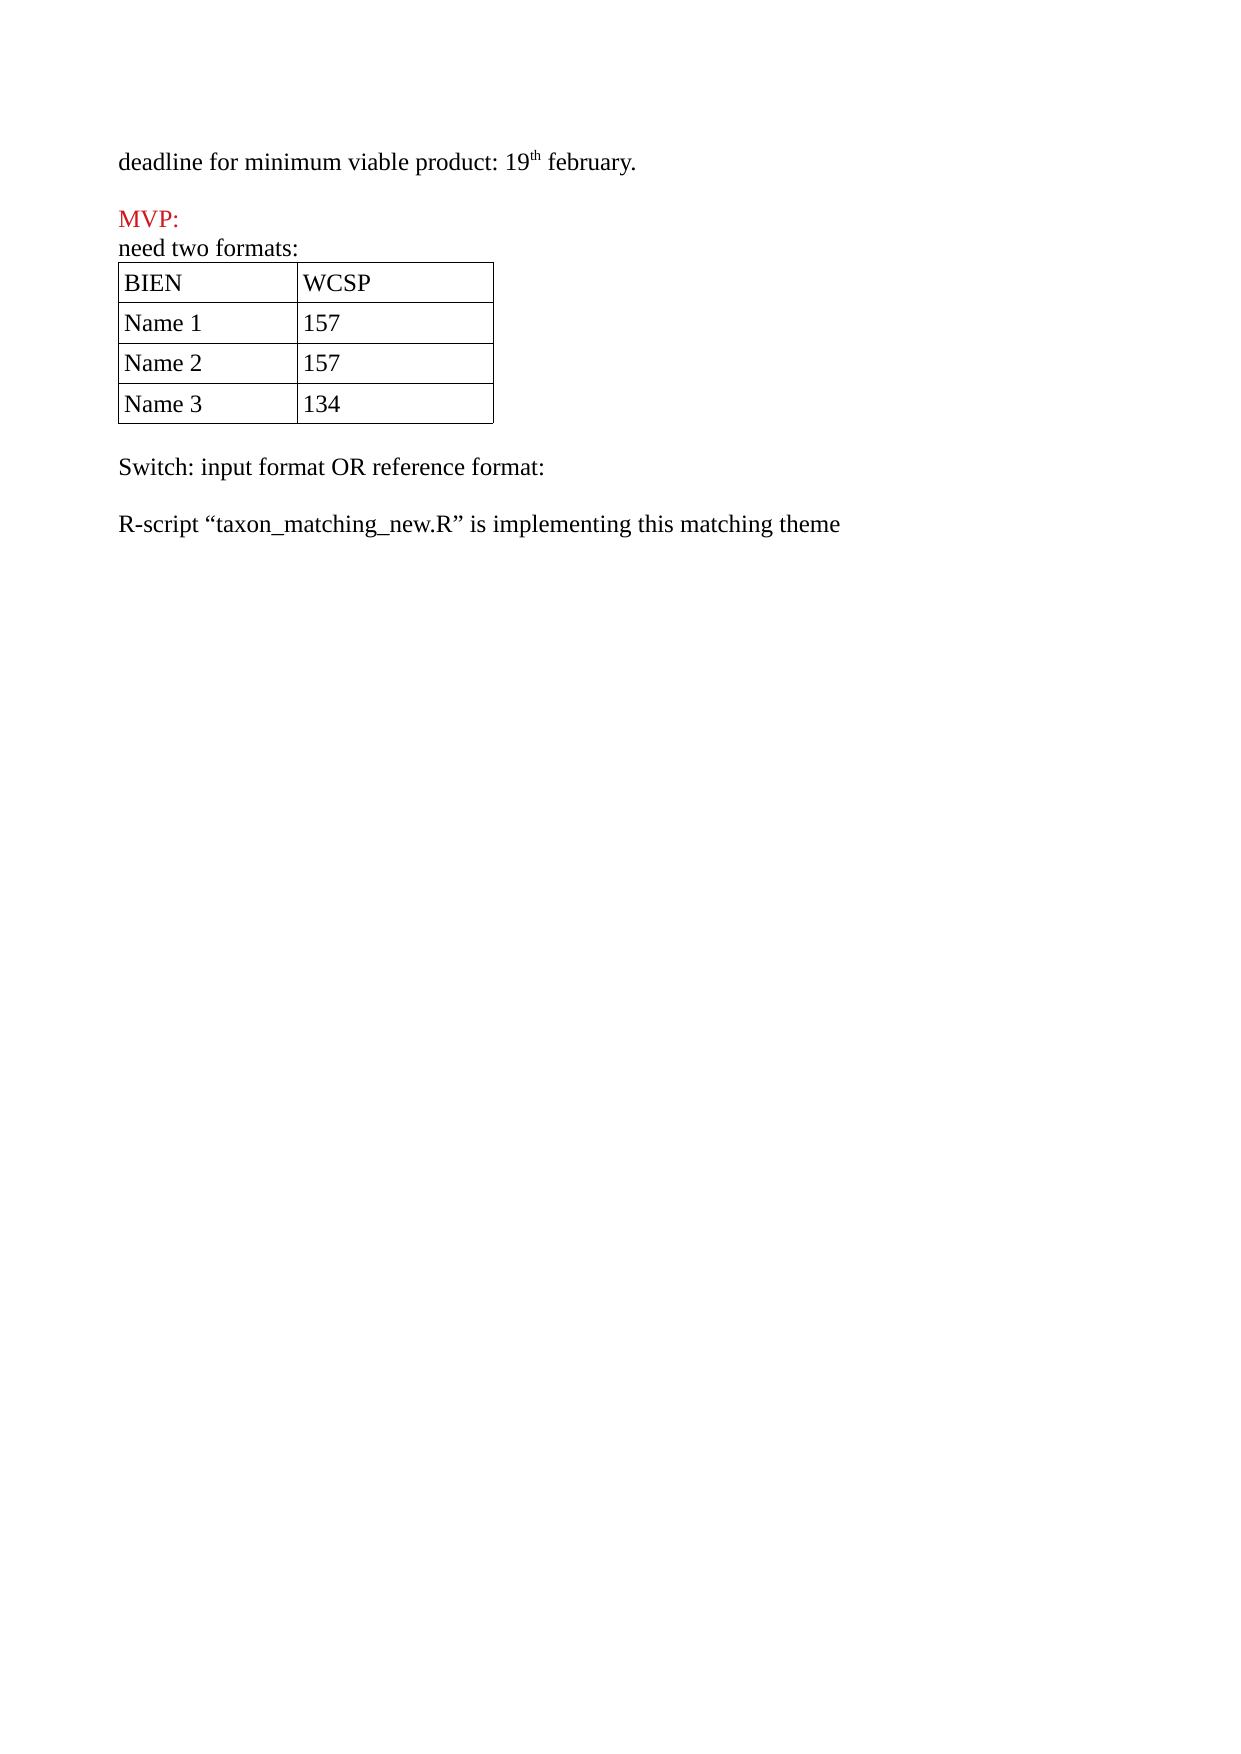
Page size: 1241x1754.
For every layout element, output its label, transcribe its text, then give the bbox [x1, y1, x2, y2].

text MVP: [118, 204, 1122, 233]
table_cell 157 [298, 303, 493, 342]
table_cell Name 3 [119, 384, 297, 423]
table_header WCSP [298, 263, 493, 302]
text Switch: input format OR reference format: [118, 452, 1122, 481]
text need two formats: [118, 233, 1122, 262]
table_cell Name 2 [119, 344, 297, 383]
text deadline for minimum viable product: 19th february. [118, 147, 1122, 176]
table_header BIEN [119, 263, 297, 302]
table_cell 157 [298, 344, 493, 383]
table_cell Name 1 [119, 303, 297, 342]
table_cell 134 [298, 384, 493, 423]
text R-script “taxon_matching_new.R” is implementing this matching theme [118, 509, 1122, 538]
